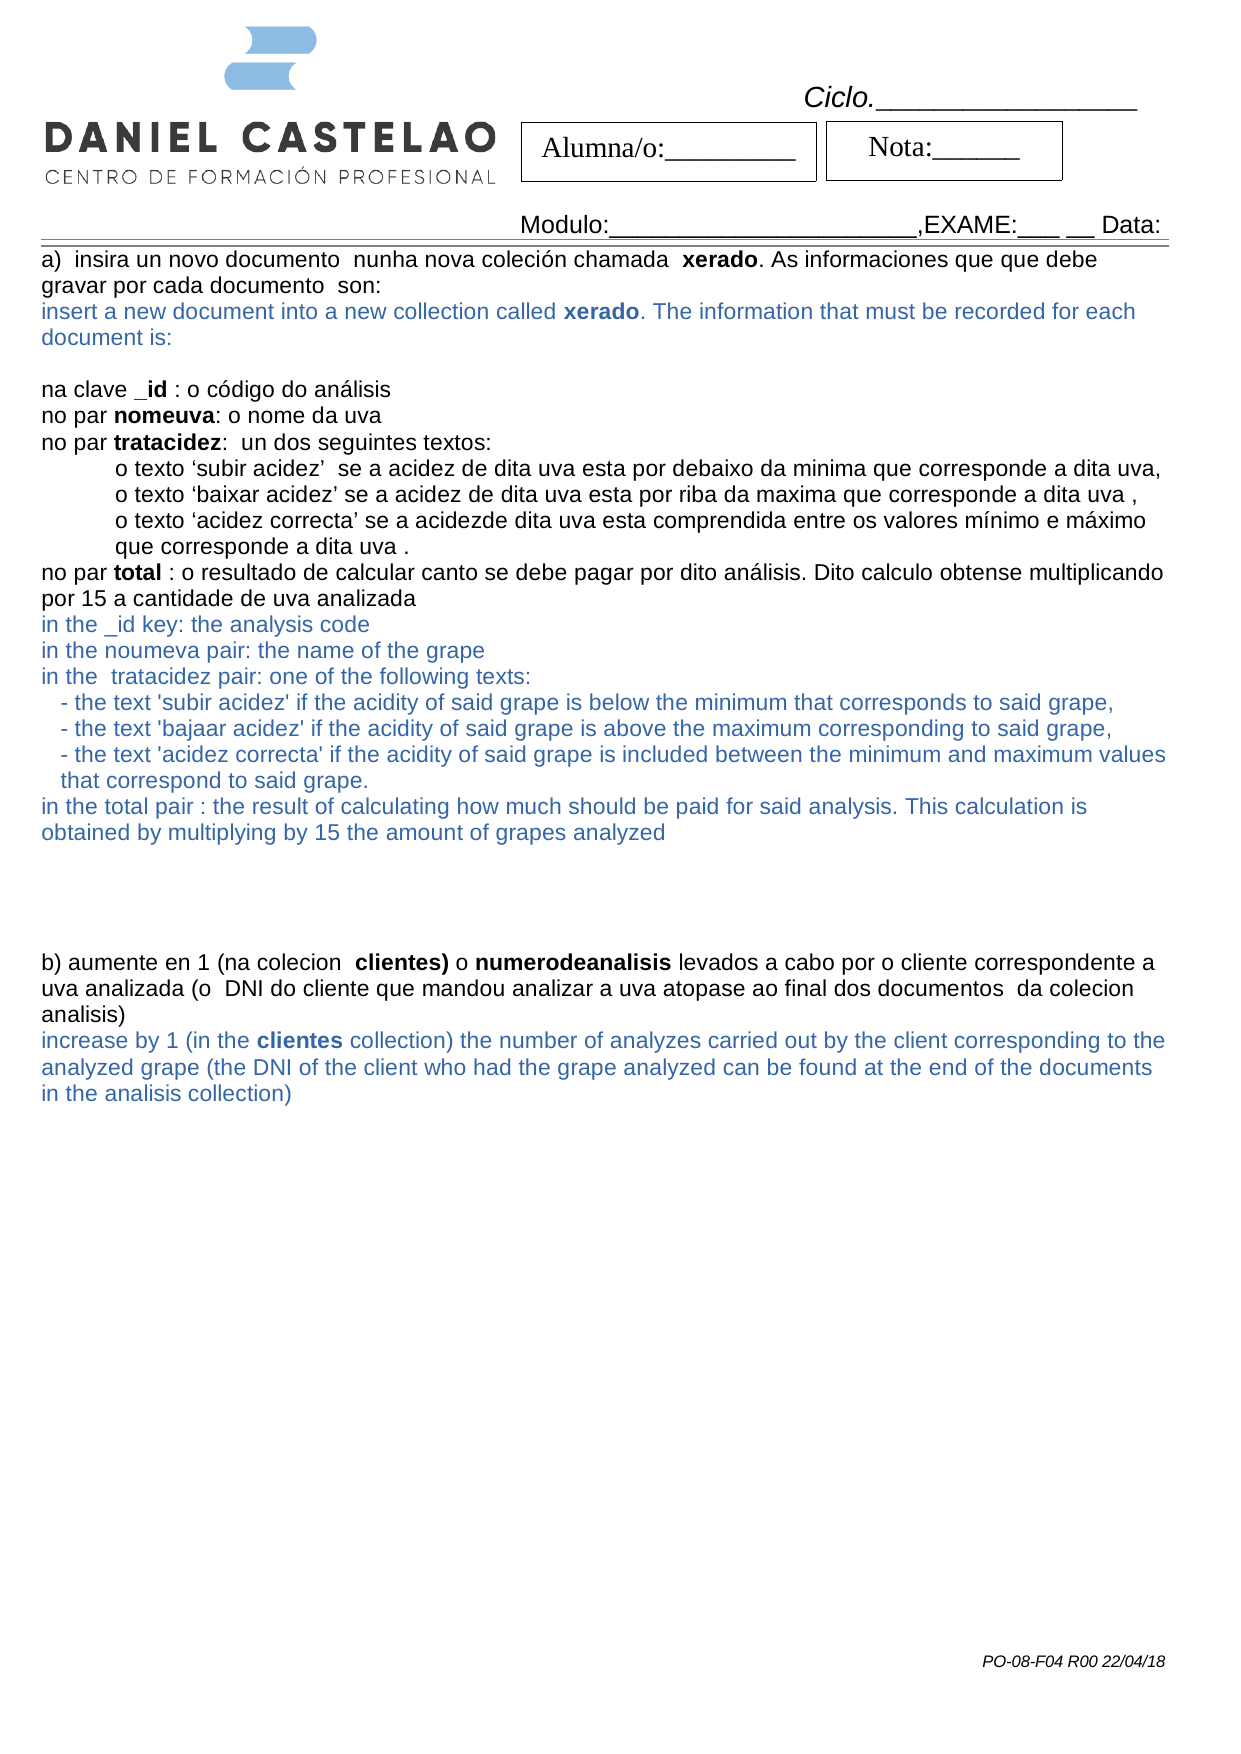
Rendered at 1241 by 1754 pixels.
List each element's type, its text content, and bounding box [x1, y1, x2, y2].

text o texto ‘subir acidez’ se a acidez de dita uva esta por debaixo da minima que corresponde a dita uva, [41, 455, 1169, 481]
text no par tratacidez: un dos seguintes textos: [41, 429, 1169, 455]
picture [45, 26, 496, 184]
text in the noumeva pair: the name of the grape [41, 637, 1169, 663]
text no par total : o resultado de calcular canto se debe pagar por dito análisis. Dito calculo obtense multiplicando por 15 a cantidade de uva analizada [41, 559, 1169, 611]
text a) insira un novo documento nunha nova coleción chamada xerado. As informaciones que que debe gravar por cada documento son: [41, 247, 1169, 299]
text in the tratacidez pair: one of the following texts: [41, 663, 1169, 689]
text - the text 'acidez correcta' if the acidity of said grape is included between the minimum and maximum values ​ that correspond to said grape. [41, 741, 1169, 793]
text b) aumente en 1 (na colecion clientes) o numerodeanalisis levados a cabo por o cliente correspondente a uva analizada (o DNI do cliente que mandou analizar a uva atopase ao final dos documentos da colecion analisis) [41, 950, 1169, 1028]
text no par nomeuva: o nome da uva [41, 403, 1169, 429]
text - the text 'bajaar acidez' if the acidity of said grape is above the maximum corresponding to said grape, [41, 715, 1169, 741]
text in the _id key: the analysis code [41, 611, 1169, 637]
text in the total pair : the result of calculating how much should be paid for said analysis. This calculation is obtained by multiplying by 15 the amount of grapes analyzed [41, 793, 1169, 846]
text na clave _id : o código do análisis [41, 377, 1169, 403]
text increase by 1 (in the clientes collection) the number of analyzes carried out by the client corresponding to the analyzed grape (the DNI of the client who had the grape analyzed can be found at the end of the documents in the analisis collection) [41, 1028, 1169, 1106]
text - the text 'subir acidez' if the acidity of said grape is below the minimum that corresponds to said grape, [41, 689, 1169, 715]
text o texto ‘baixar acidez’ se a acidez de dita uva esta por riba da maxima que corresponde a dita uva , [41, 481, 1169, 507]
text insert a new document into a new collection called xerado. The information that must be recorded for each document is: [41, 299, 1169, 351]
text o texto ‘acidez correcta’ se a acidezde dita uva esta comprendida entre os valores mínimo e máximo que corresponde a dita uva . [115, 507, 1169, 559]
